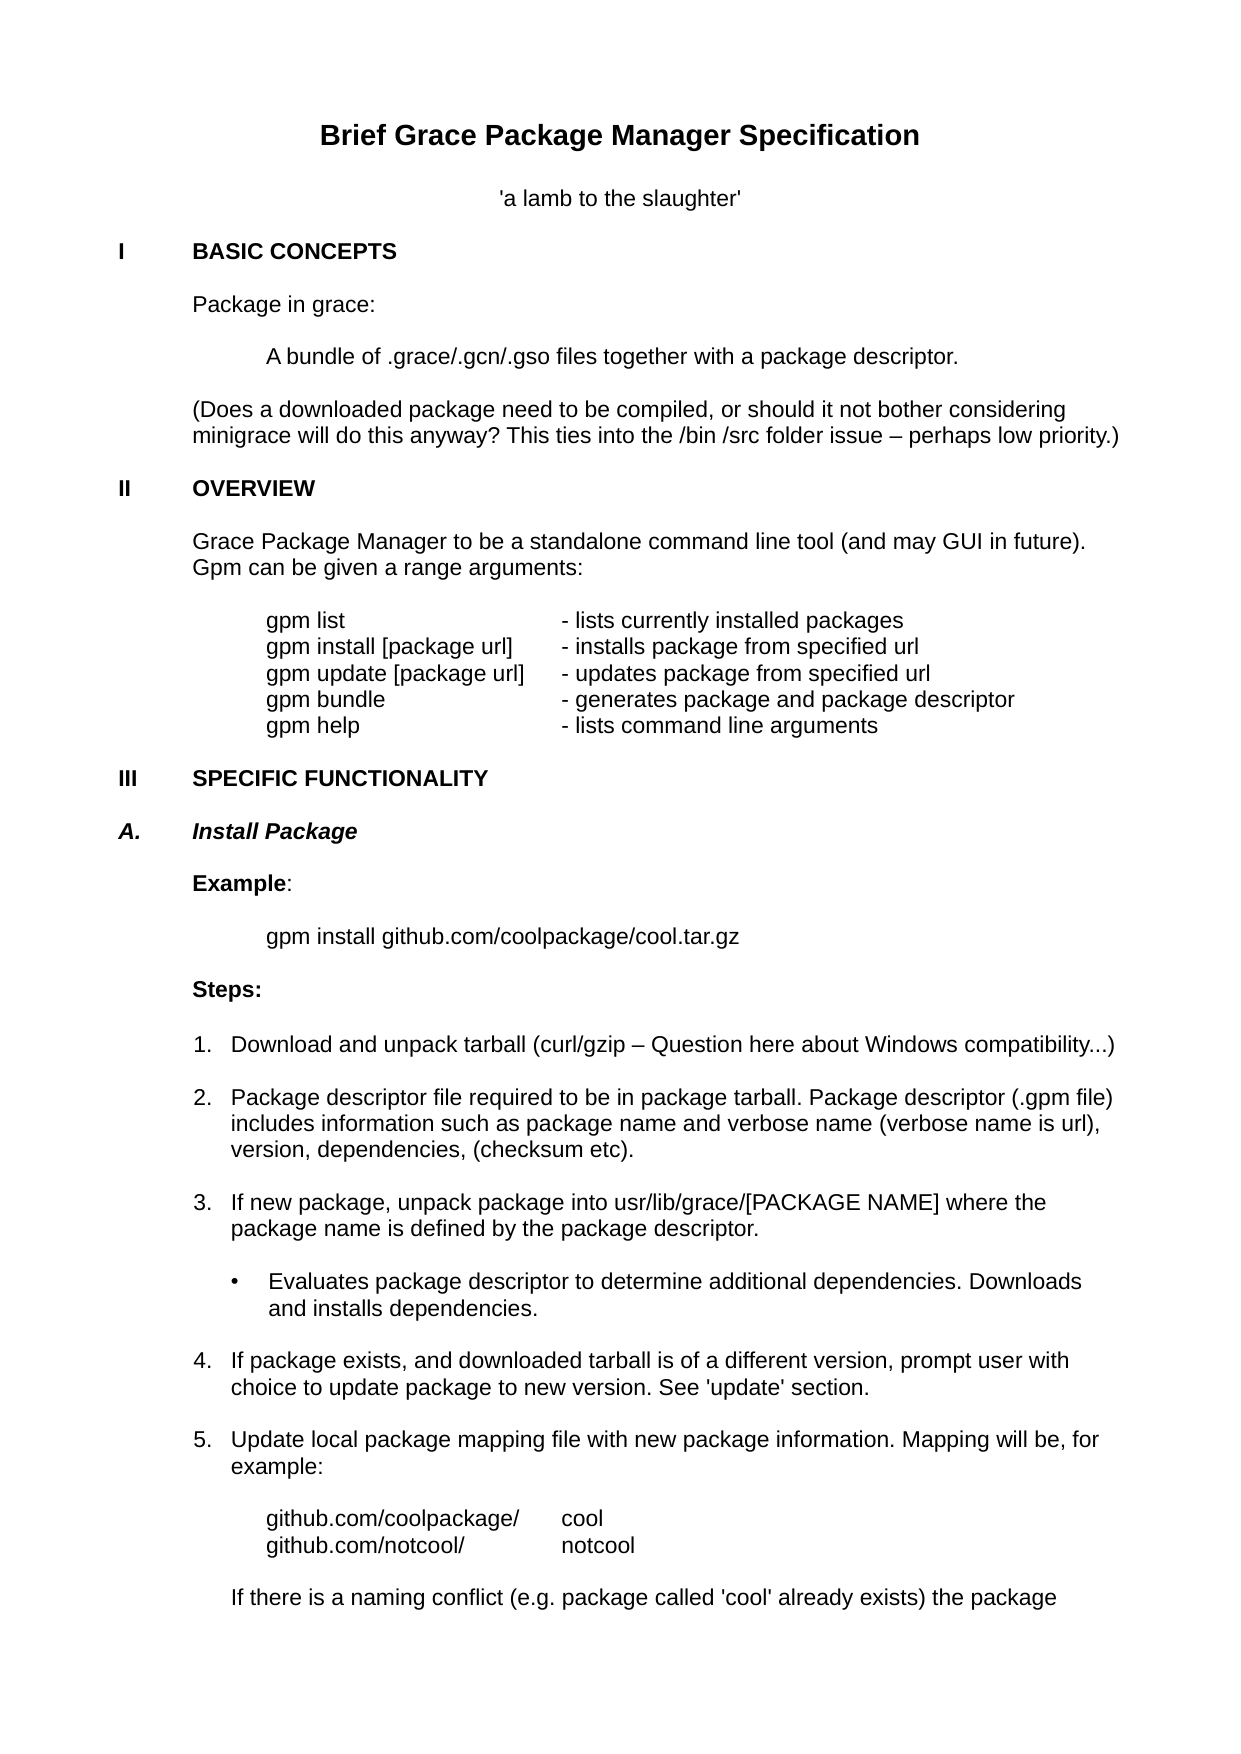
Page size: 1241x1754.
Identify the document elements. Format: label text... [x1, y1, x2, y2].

list If there is a naming conflict (e.g. package called 'cool' already exists) the package [193, 1584, 1122, 1611]
text gpm install github.com/coolpackage/cool.tar.gz [118, 923, 1122, 949]
text A. Install Package [118, 818, 1122, 844]
text Package in grace: [118, 291, 1122, 317]
text gpm update [package url] - updates package from specified url [118, 659, 1122, 686]
text Brief Grace Package Manager Specification [118, 118, 1122, 152]
text Grace Package Manager to be a standalone command line tool (and may GUI in future). Gpm can be given a range arguments: [118, 528, 1122, 581]
text II OVERVIEW [118, 475, 1122, 501]
text 'a lamb to the slaughter' [118, 185, 1122, 212]
list Evaluates package descriptor to determine additional dependencies. Downloads and installs dependencies. [231, 1268, 1122, 1321]
text Steps: [118, 976, 1122, 1002]
text gpm help - lists command line arguments [118, 712, 1122, 739]
text gpm bundle - generates package and package descriptor [118, 686, 1122, 712]
text I BASIC CONCEPTS [118, 238, 1122, 264]
text III SPECIFIC FUNCTIONALITY [118, 765, 1122, 791]
list If new package, unpack package into usr/lib/grace/[PACKAGE NAME] where the package name is defined by the package descriptor. [193, 1189, 1122, 1242]
text Example: [118, 870, 1122, 897]
list Download and unpack tarball (curl/gzip – Question here about Windows compatibility...) [193, 1031, 1122, 1057]
text gpm install [package url] - installs package from specified url [118, 633, 1122, 659]
text (Does a downloaded package need to be compiled, or should it not bother considering minigrace will do this anyway? This ties into the /bin /src folder issue – perhaps low priority.) [118, 396, 1122, 449]
text github.com/coolpackage/ cool [118, 1505, 1122, 1532]
list If package exists, and downloaded tarball is of a different version, prompt user with choice to update package to new version. See 'update' section. [193, 1347, 1122, 1400]
text gpm list - lists currently installed packages [118, 607, 1122, 633]
list Package descriptor file required to be in package tarball. Package descriptor (.gpm file) includes information such as package name and verbose name (verbose name is url), version, dependencies, (checksum etc). [193, 1084, 1122, 1163]
text github.com/notcool/ notcool [118, 1532, 1122, 1558]
list Update local package mapping file with new package information. Mapping will be, for example: [193, 1426, 1122, 1479]
text A bundle of .grace/.gcn/.gso files together with a package descriptor. [118, 343, 1122, 370]
